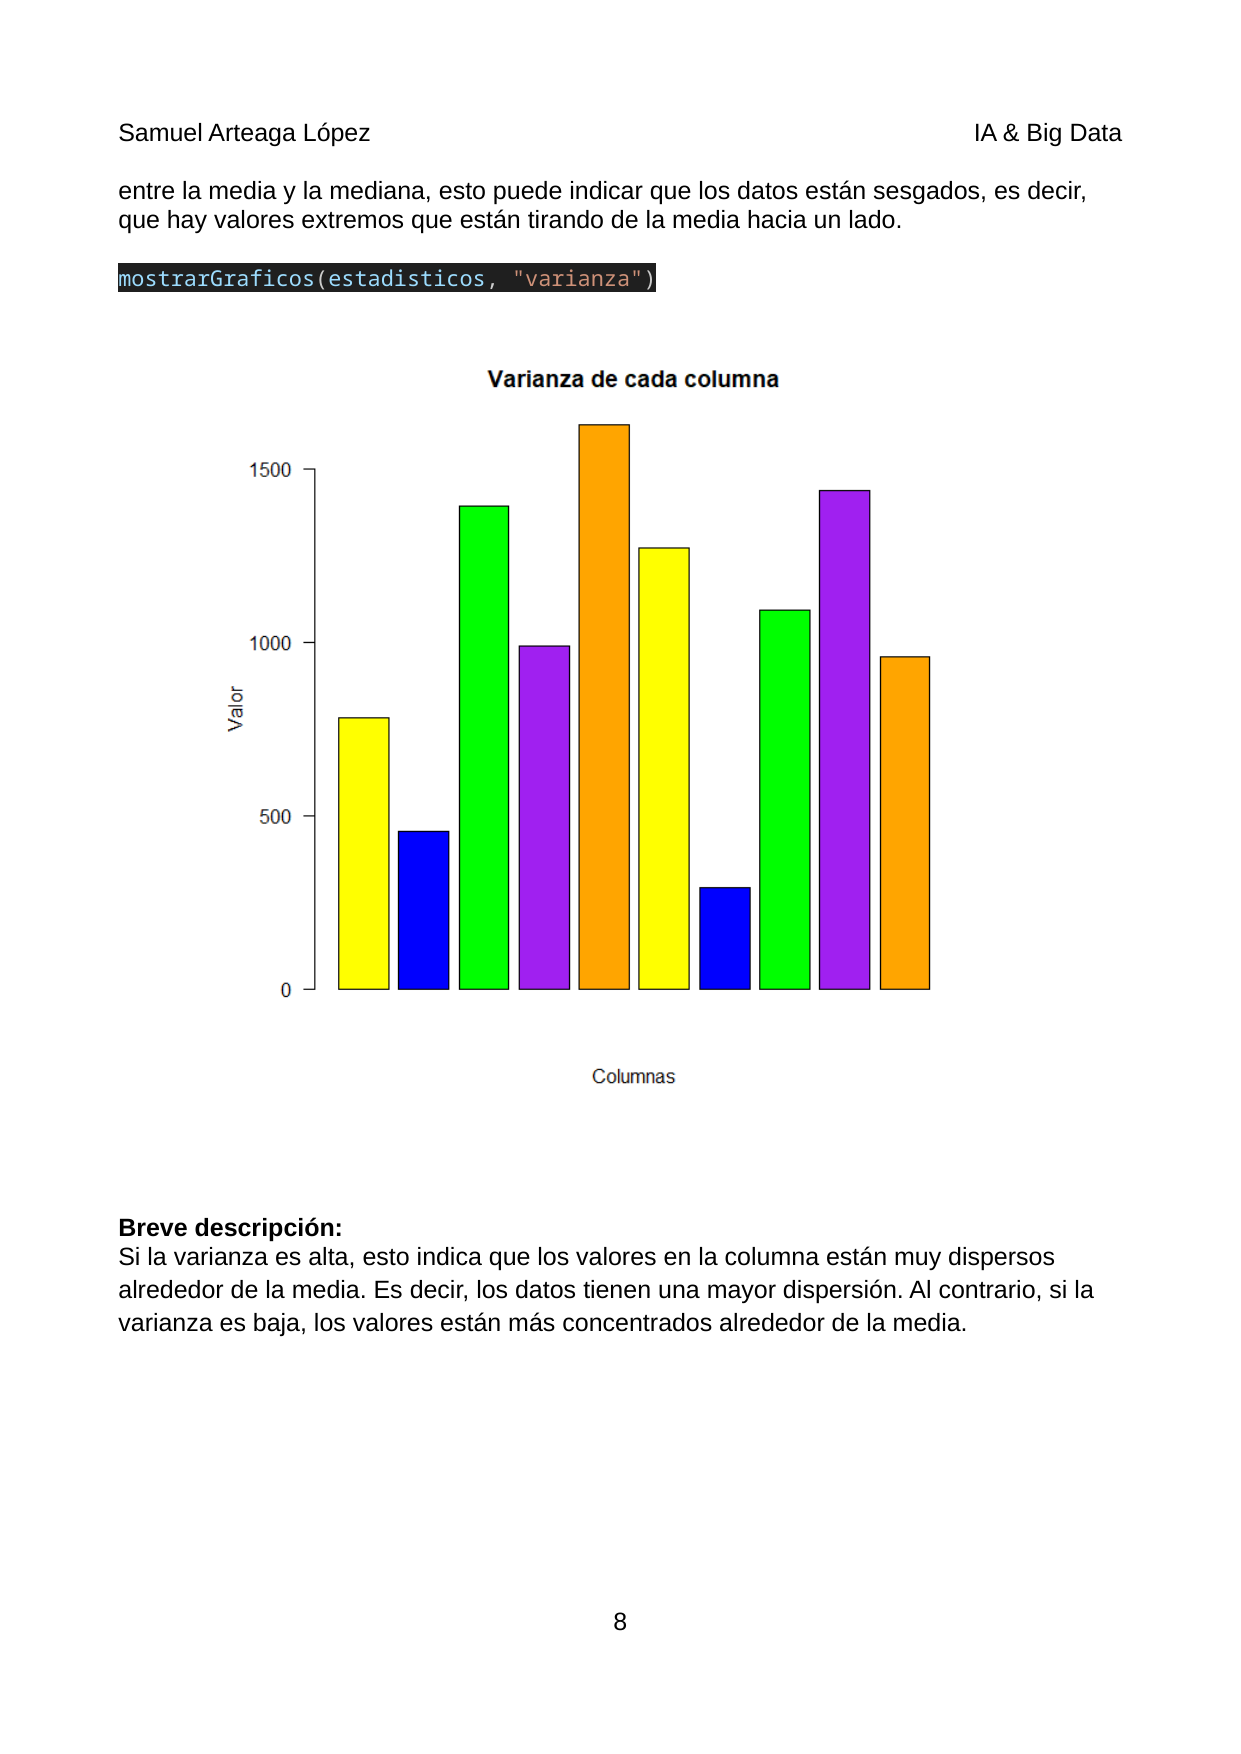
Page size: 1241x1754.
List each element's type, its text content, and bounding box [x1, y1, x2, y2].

text entre la media y la mediana, esto puede indicar que los datos están sesgados, es decir, que hay valores extremos que están tirando de la media hacia un lado. [118, 176, 1122, 234]
text mostrarGraficos(estadisticos, "varianza") [118, 263, 1122, 292]
text Si la varianza es alta, esto indica que los valores en la columna están muy dispersos alrededor de la media. Es decir, los datos tienen una mayor dispersión. Al contrario, si la varianza es baja, los valores están más concentrados alrededor de la media. [118, 1242, 1122, 1337]
text Breve descripción: [118, 1213, 1122, 1242]
picture [221, 331, 1002, 1112]
